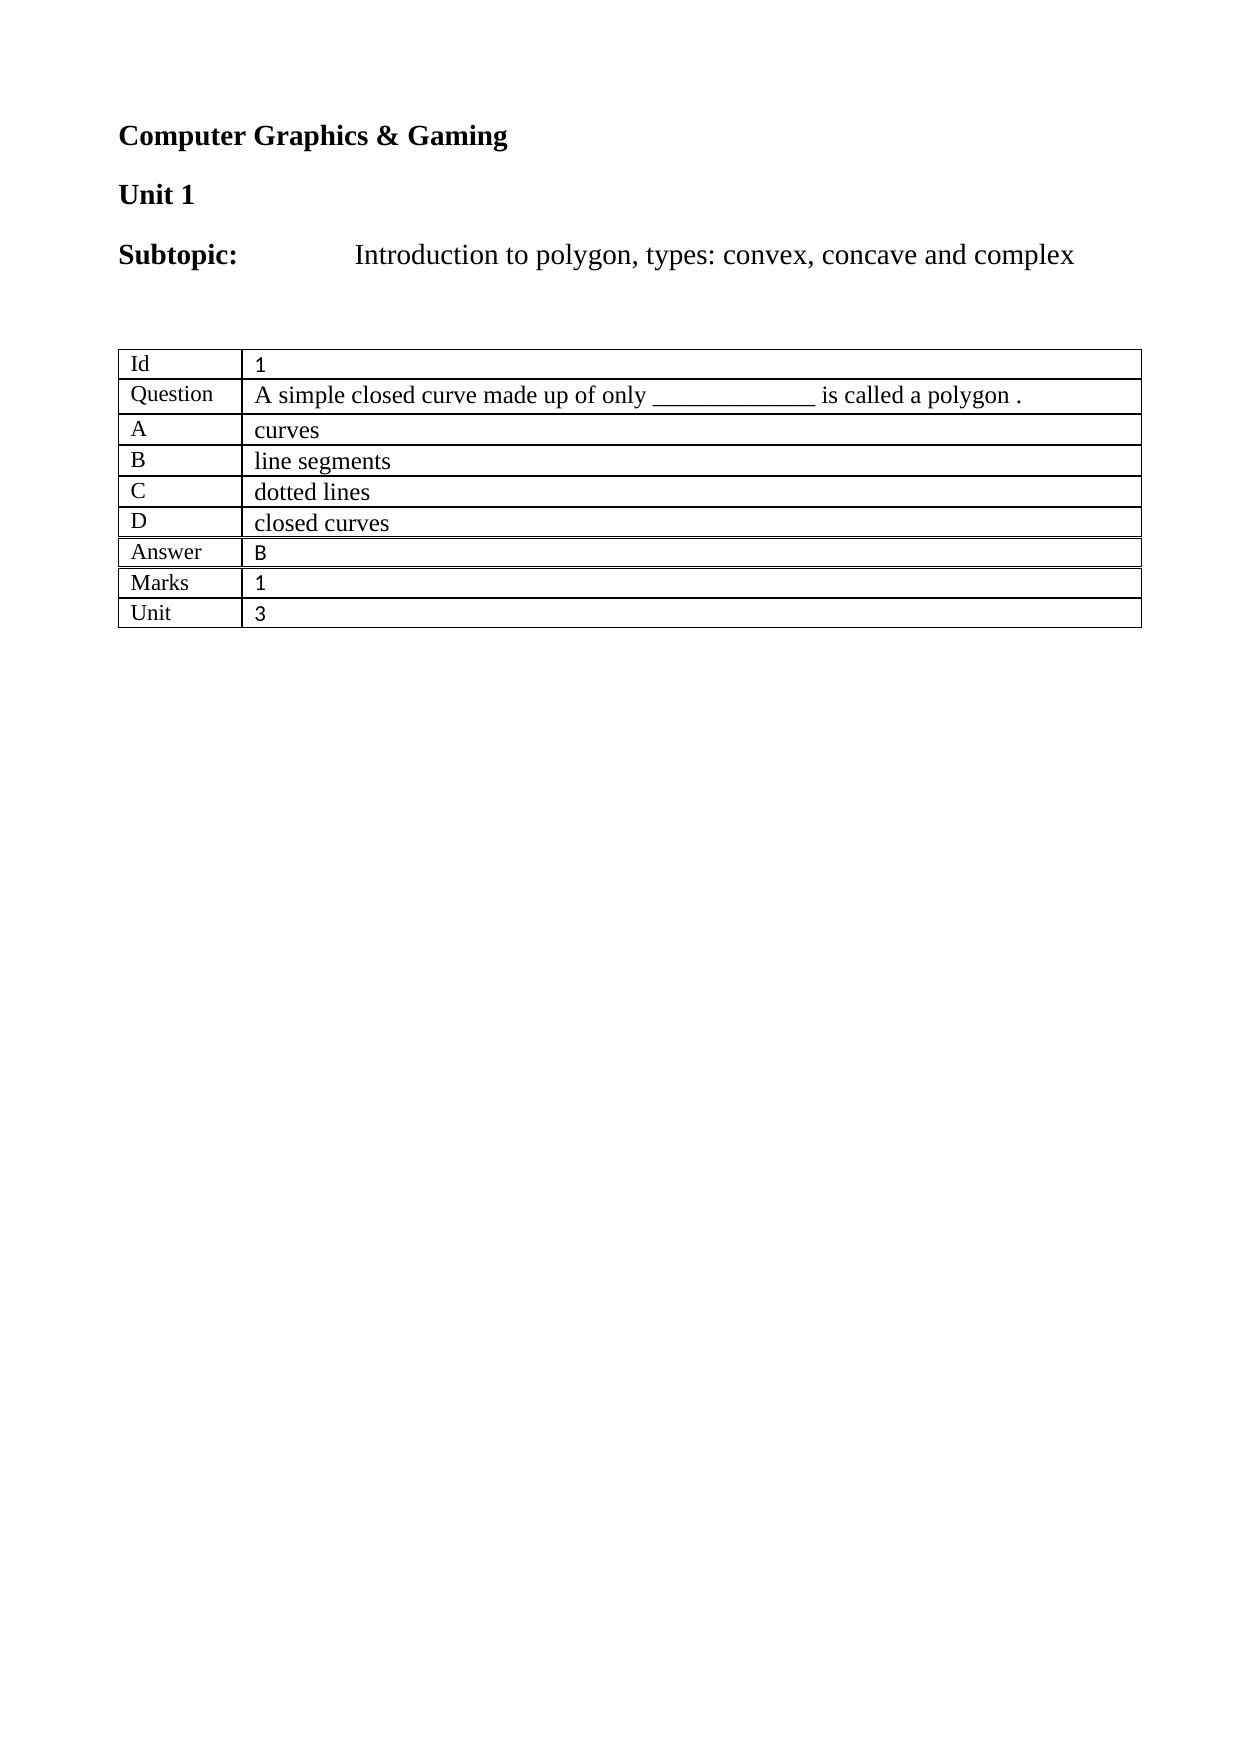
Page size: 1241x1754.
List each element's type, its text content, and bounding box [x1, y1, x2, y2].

table_cell A simple closed curve made up of only _____________ is called a polygon . [243, 380, 1141, 413]
table_cell D [119, 508, 241, 536]
table_header 1 [243, 350, 1141, 378]
table_cell B [119, 446, 241, 475]
table_cell A [119, 415, 241, 444]
text Subtopic: Introduction to polygon, types: convex, concave and complex [118, 237, 1122, 270]
table_cell Question [119, 380, 241, 413]
table_cell B [243, 539, 1141, 566]
table_cell Answer [119, 539, 241, 566]
table_cell curves [243, 415, 1141, 444]
table_header Id [119, 350, 241, 378]
table_cell 1 [243, 569, 1141, 597]
table_cell closed curves [243, 508, 1141, 536]
table_cell Unit [119, 599, 241, 627]
table_cell 3 [243, 599, 1141, 627]
table_cell line segments [243, 446, 1141, 475]
table_cell C [119, 477, 241, 506]
table_cell Marks [119, 569, 241, 597]
text Unit 1 [118, 177, 1122, 211]
table_cell dotted lines [243, 477, 1141, 506]
text Computer Graphics & Gaming [118, 118, 1122, 152]
